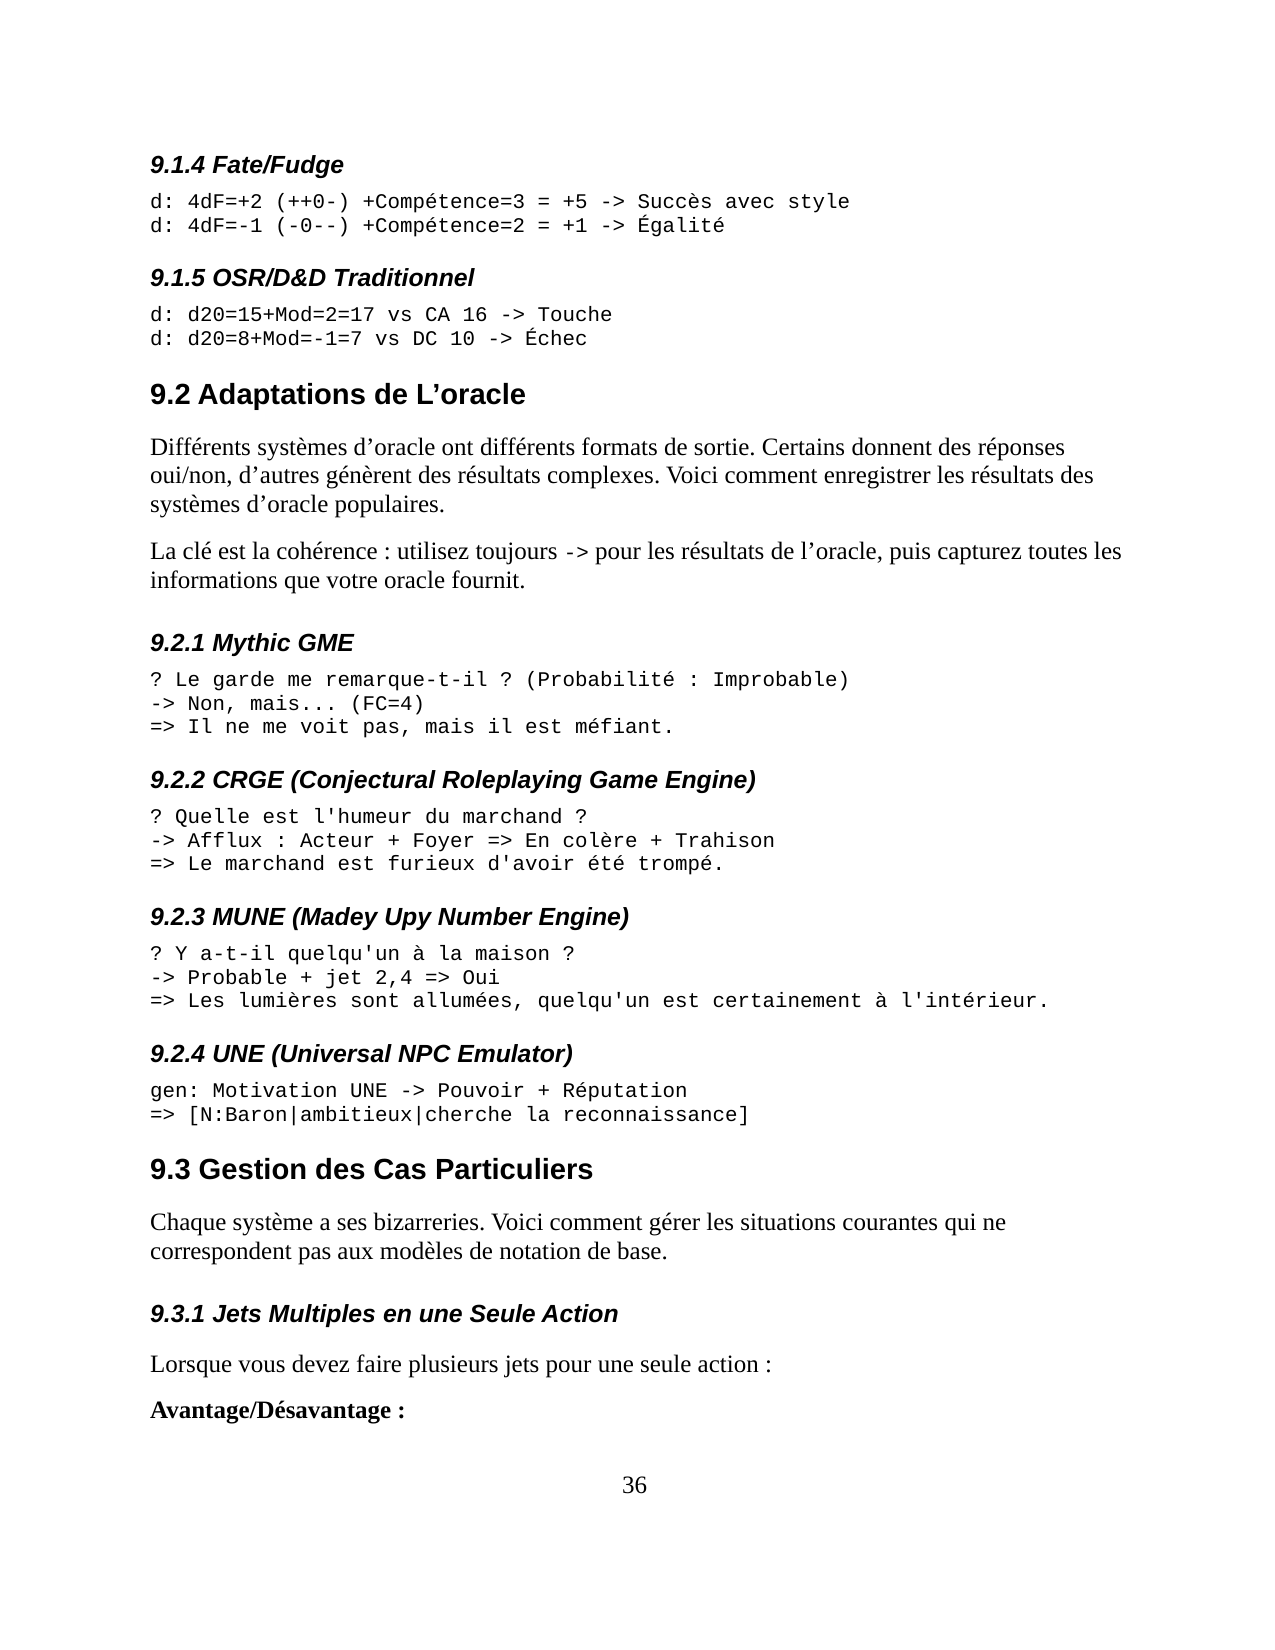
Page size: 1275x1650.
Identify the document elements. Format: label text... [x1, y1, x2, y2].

text d: 4dF=-1 (-0--) +Compétence=2 = +1 -> Égalité [150, 215, 1125, 238]
text Avantage/Désavantage : [150, 1396, 1125, 1424]
subtitle 9.2 Adaptations de L’oracle [150, 377, 1125, 410]
text Différents systèmes d’oracle ont différents formats de sortie. Certains donnent des réponses oui/non, d’autres génèrent des résultats complexes. Voici comment enregistrer les résultats des systèmes d’oracle populaires. [150, 432, 1125, 518]
text gen: Motivation UNE -> Pouvoir + Réputation [150, 1080, 1125, 1104]
text d: d20=15+Mod=2=17 vs CA 16 -> Touche [150, 304, 1125, 328]
subtitle 9.2.3 MUNE (Madey Upy Number Engine) [150, 902, 1125, 931]
text => Le marchand est furieux d'avoir été trompé. [150, 853, 1125, 877]
text Chaque système a ses bizarreries. Voici comment gérer les situations courantes qui ne correspondent pas aux modèles de notation de base. [150, 1207, 1125, 1265]
text Lorsque vous devez faire plusieurs jets pour une seule action : [150, 1349, 1125, 1378]
text d: 4dF=+2 (++0-) +Compétence=3 = +5 -> Succès avec style [150, 191, 1125, 215]
text => Les lumières sont allumées, quelqu'un est certainement à l'intérieur. [150, 990, 1125, 1014]
subtitle 9.2.1 Mythic GME [150, 628, 1125, 657]
subtitle 9.3.1 Jets Multiples en une Seule Action [150, 1299, 1125, 1327]
text La clé est la cohérence : utilisez toujours -> pour les résultats de l’oracle, puis capturez toutes les informations que votre oracle fournit. [150, 536, 1125, 594]
subtitle 9.2.2 CRGE (Conjectural Roleplaying Game Engine) [150, 765, 1125, 794]
subtitle 9.3 Gestion des Cas Particuliers [150, 1152, 1125, 1186]
text => [N:Baron|ambitieux|cherche la reconnaissance] [150, 1104, 1125, 1127]
text ? Quelle est l'humeur du marchand ? [150, 806, 1125, 830]
subtitle 9.1.5 OSR/D&D Traditionnel [150, 263, 1125, 292]
text ? Y a-t-il quelqu'un à la maison ? [150, 943, 1125, 967]
text -> Afflux : Acteur + Foyer => En colère + Trahison [150, 830, 1125, 853]
text ? Le garde me remarque-t-il ? (Probabilité : Improbable) [150, 669, 1125, 693]
text d: d20=8+Mod=-1=7 vs DC 10 -> Échec [150, 328, 1125, 352]
subtitle 9.2.4 UNE (Universal NPC Emulator) [150, 1039, 1125, 1068]
text => Il ne me voit pas, mais il est méfiant. [150, 716, 1125, 740]
text -> Probable + jet 2,4 => Oui [150, 967, 1125, 990]
text -> Non, mais... (FC=4) [150, 693, 1125, 716]
subtitle 9.1.4 Fate/Fudge [150, 150, 1125, 178]
